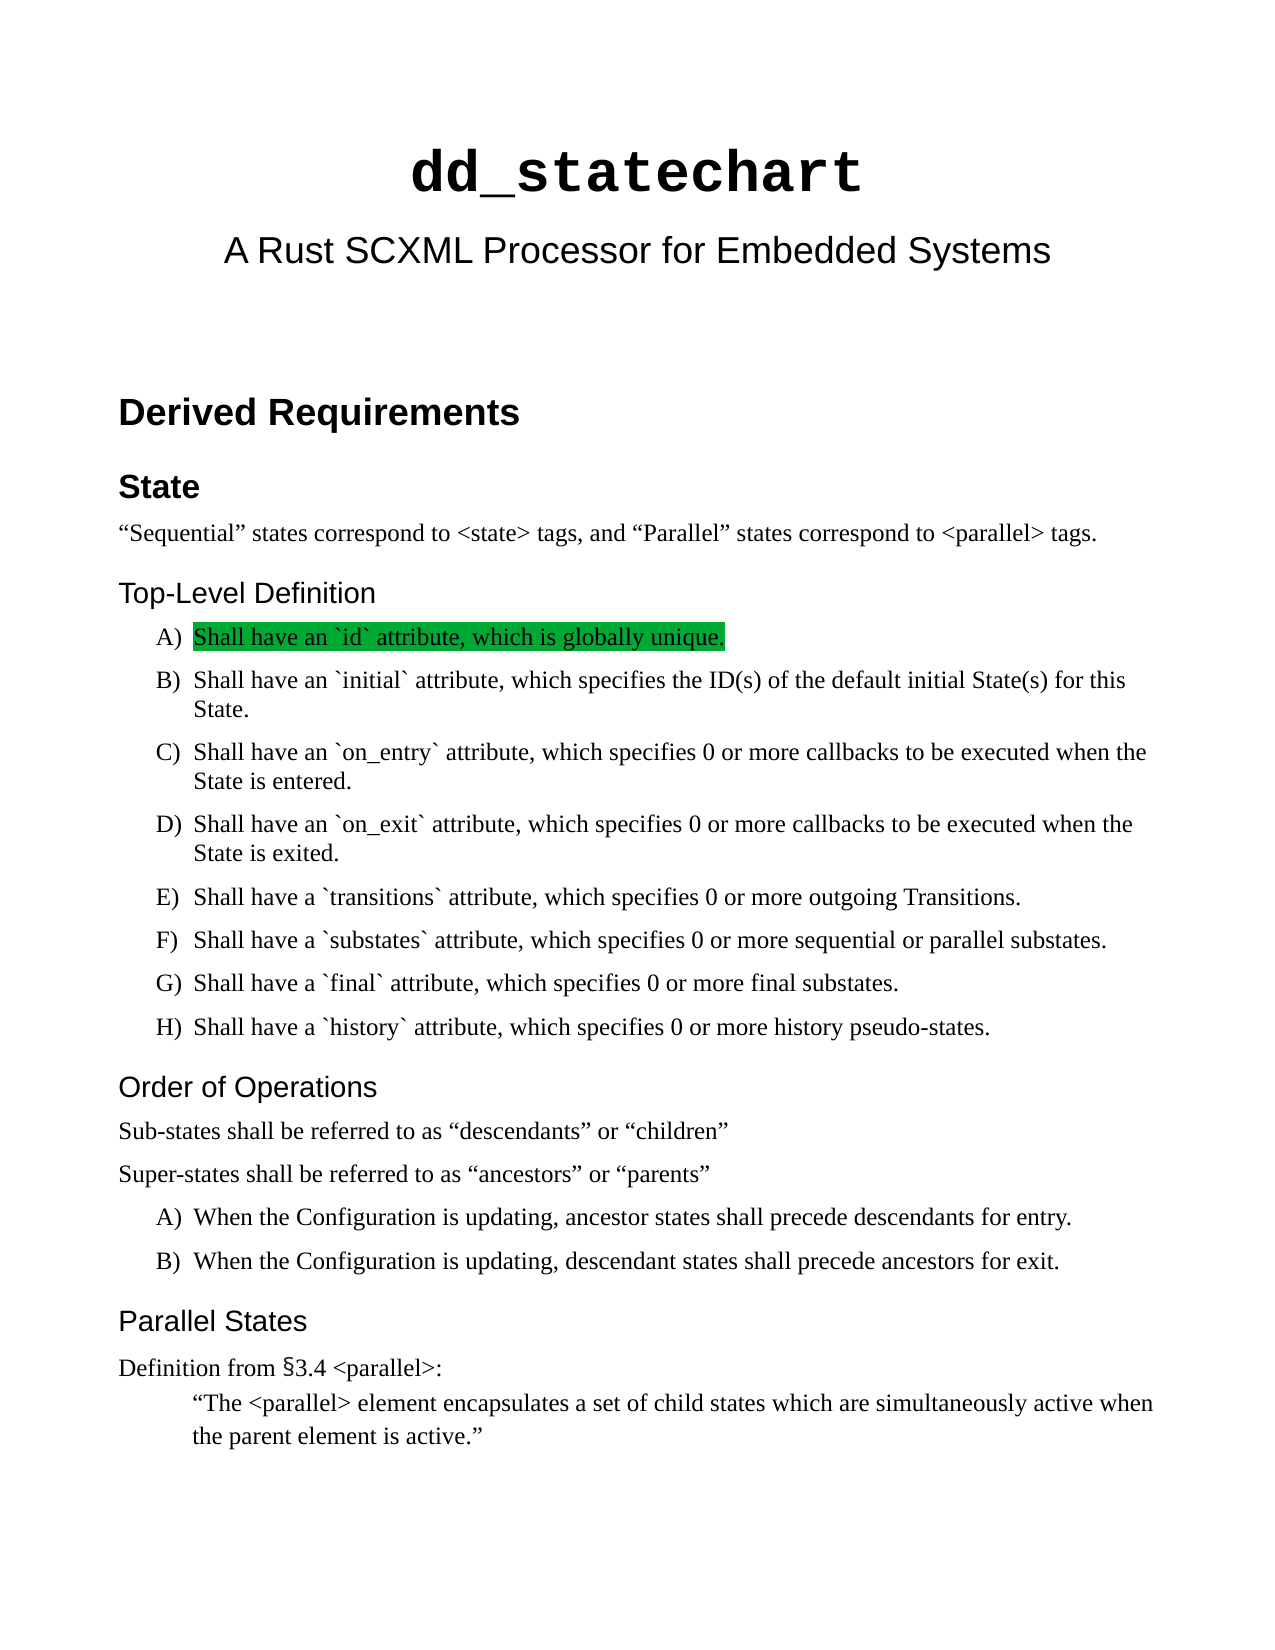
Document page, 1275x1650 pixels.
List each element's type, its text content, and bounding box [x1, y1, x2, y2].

title dd_statechart [118, 143, 1157, 209]
list Shall have a `transitions` attribute, which specifies 0 or more outgoing Transitions. [156, 882, 1157, 910]
subtitle Order of Operations [118, 1069, 1157, 1103]
list Shall have an `on_exit` attribute, which specifies 0 or more callbacks to be executed when the State is exited. [156, 809, 1157, 867]
text Sub-states shall be referred to as “descendants” or “children” [118, 1116, 1157, 1144]
text Definition from §3.4 <parallel>: “The <parallel> element encapsulates a set of child states which are simultaneously active when the parent element is active.” [118, 1350, 1157, 1450]
list When the Configuration is updating, ancestor states shall precede descendants for entry. [156, 1202, 1157, 1231]
subtitle Parallel States [118, 1304, 1157, 1337]
subtitle A Rust SCXML Processor for Embedded Systems [118, 228, 1157, 271]
list Shall have an `on_entry` attribute, which specifies 0 or more callbacks to be executed when the State is entered. [156, 737, 1157, 795]
list Shall have a `final` attribute, which specifies 0 or more final substates. [156, 968, 1157, 997]
subtitle Derived Requirements [118, 390, 1157, 433]
subtitle State [118, 467, 1157, 505]
list Shall have an `id` attribute, which is globally unique. [156, 622, 1157, 651]
list Shall have a `history` attribute, which specifies 0 or more history pseudo-states. [156, 1012, 1157, 1040]
list Shall have a `substates` attribute, which specifies 0 or more sequential or parallel substates. [156, 925, 1157, 954]
list Shall have an `initial` attribute, which specifies the ID(s) of the default initial State(s) for this State. [156, 665, 1157, 723]
text Super-states shall be referred to as “ancestors” or “parents” [118, 1159, 1157, 1188]
text “Sequential” states correspond to <state> tags, and “Parallel” states correspond to <parallel> tags. [118, 518, 1157, 547]
list When the Configuration is updating, descendant states shall precede ancestors for exit. [156, 1246, 1157, 1274]
subtitle Top-Level Definition [118, 576, 1157, 609]
